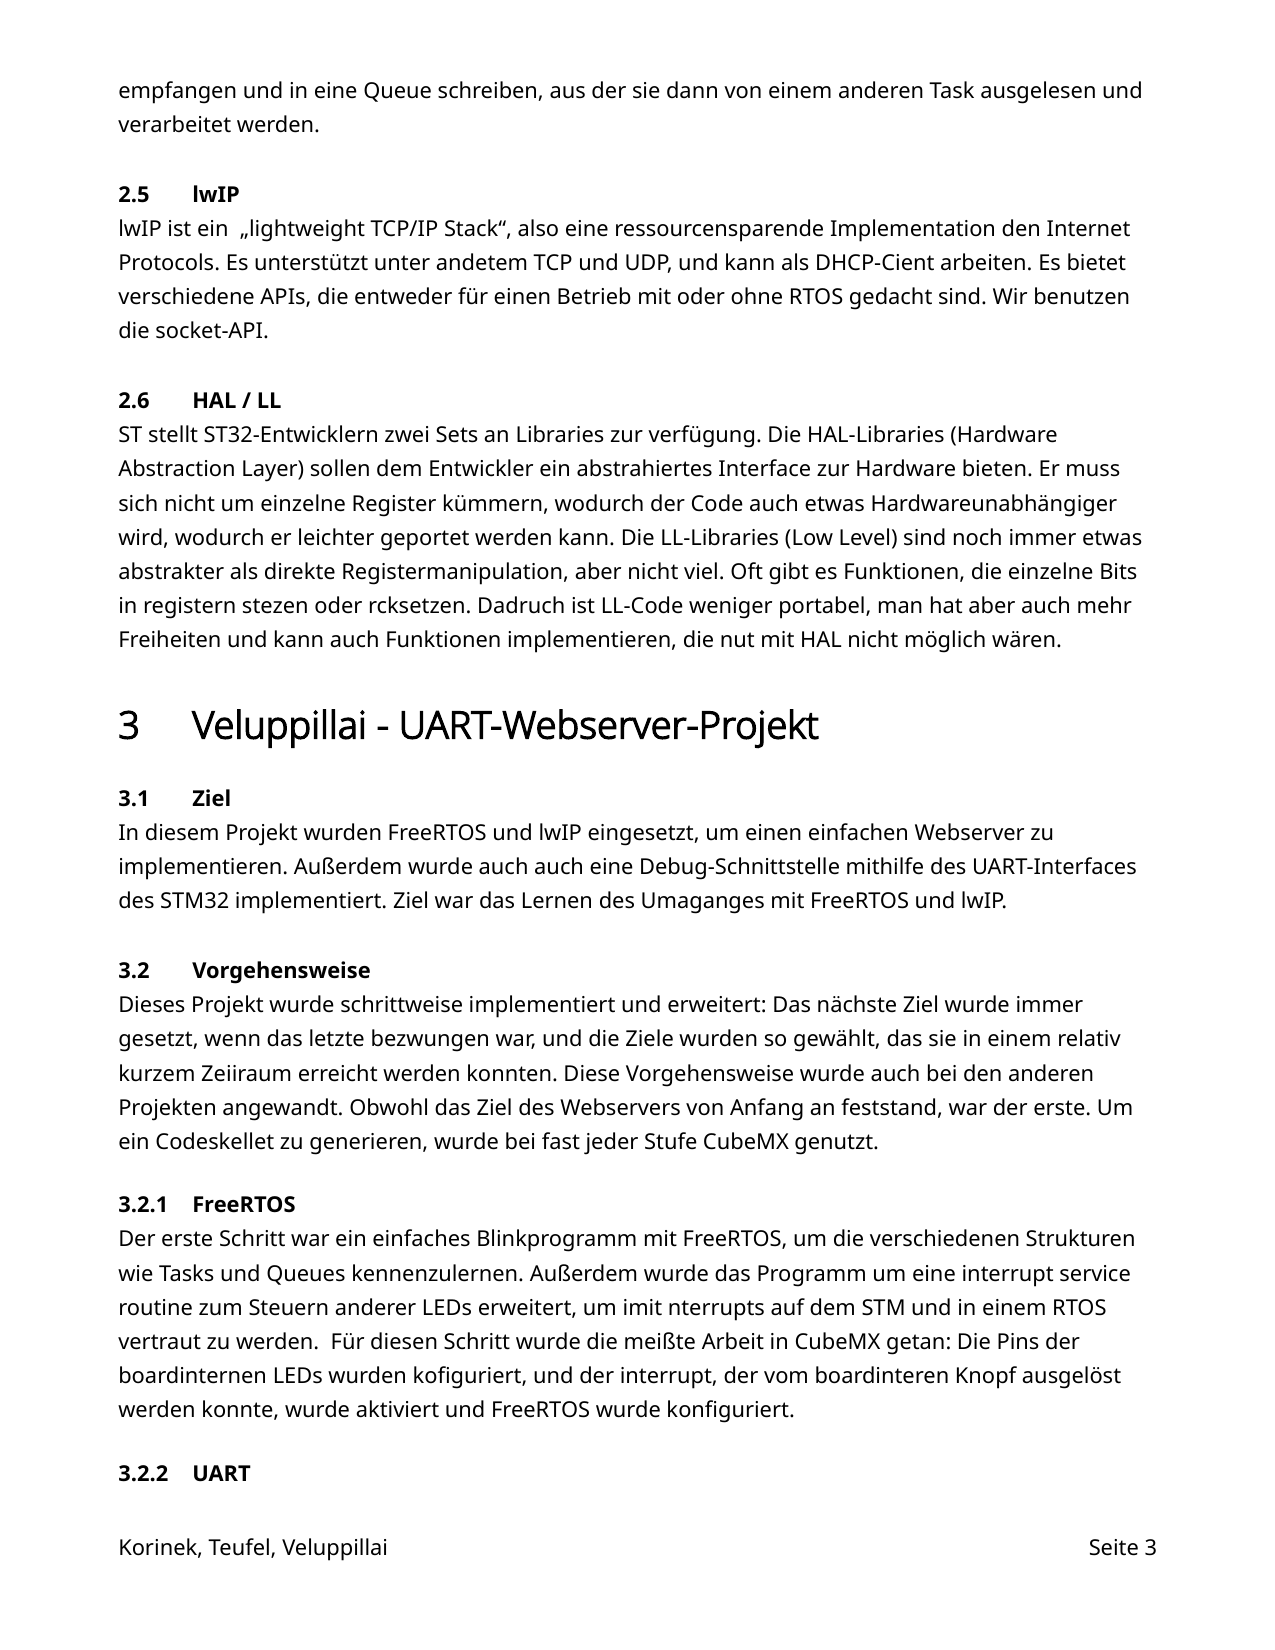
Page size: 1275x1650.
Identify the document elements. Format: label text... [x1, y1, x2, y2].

text Dieses Projekt wurde schrittweise implementiert und erweitert: Das nächste Ziel wurde immer gesetzt, wenn das letzte bezwungen war, und die Ziele wurden so gewählt, das sie in einem relativ kurzem Zeiiraum erreicht werden konnten. Diese Vorgehensweise wurde auch bei den anderen Projekten angewandt. Obwohl das Ziel des Webservers von Anfang an feststand, war der erste. Um ein Codeskellet zu generieren, wurde bei fast jeder Stufe CubeMX genutzt. [118, 989, 1157, 1156]
text lwIP ist ein „lightweight TCP/IP Stack“, also eine ressourcensparende Implementation den Internet Protocols. Es unterstützt unter andetem TCP und UDP, und kann als DHCP-Cient arbeiten. Es bietet verschiedene APIs, die entweder für einen Betrieb mit oder ohne RTOS gedacht sind. Wir benutzen die socket-API. [118, 213, 1157, 345]
subtitle Ziel [118, 783, 1157, 813]
text Der erste Schritt war ein einfaches Blinkprogramm mit FreeRTOS, um die verschiedenen Strukturen wie Tasks und Queues kennenzulernen. Außerdem wurde das Programm um eine interrupt service routine zum Steuern anderer LEDs erweitert, um imit nterrupts auf dem STM und in einem RTOS vertraut zu werden. Für diesen Schritt wurde die meißte Arbeit in CubeMX getan: Die Pins der boardinternen LEDs wurden kofiguriert, und der interrupt, der vom boardinteren Knopf ausgelöst werden konnte, wurde aktiviert und FreeRTOS wurde konfiguriert. [118, 1223, 1157, 1424]
subtitle UART [118, 1457, 1157, 1487]
subtitle HAL / LL [118, 385, 1157, 415]
subtitle lwIP [118, 179, 1157, 208]
text In diesem Projekt wurden FreeRTOS und lwIP eingesetzt, um einen einfachen Webserver zu implementieren. Außerdem wurde auch auch eine Debug-Schnittstelle mithilfe des UART-Interfaces des STM32 implementiert. Ziel war das Lernen des Umaganges mit FreeRTOS und lwIP. [118, 817, 1157, 915]
subtitle FreeRTOS [118, 1189, 1157, 1219]
subtitle Vorgehensweise [118, 955, 1157, 985]
subtitle Veluppillai - UART-Webserver-Projekt [118, 698, 1157, 749]
text ST stellt ST32-Entwicklern zwei Sets an Libraries zur verfügung. Die HAL-Libraries (Hardware Abstraction Layer) sollen dem Entwickler ein abstrahiertes Interface zur Hardware bieten. Er muss sich nicht um einzelne Register kümmern, wodurch der Code auch etwas Hardwareunabhängiger wird, wodurch er leichter geportet werden kann. Die LL-Libraries (Low Level) sind noch immer etwas abstrakter als direkte Registermanipulation, aber nicht viel. Oft gibt es Funktionen, die einzelne Bits in registern stezen oder rcksetzen. Dadruch ist LL-Code weniger portabel, man hat aber auch mehr Freiheiten und kann auch Funktionen implementieren, die nut mit HAL nicht möglich wären. [118, 419, 1157, 654]
text empfangen und in eine Queue schreiben, aus der sie dann von einem anderen Task ausgelesen und verarbeitet werden. [118, 75, 1157, 139]
